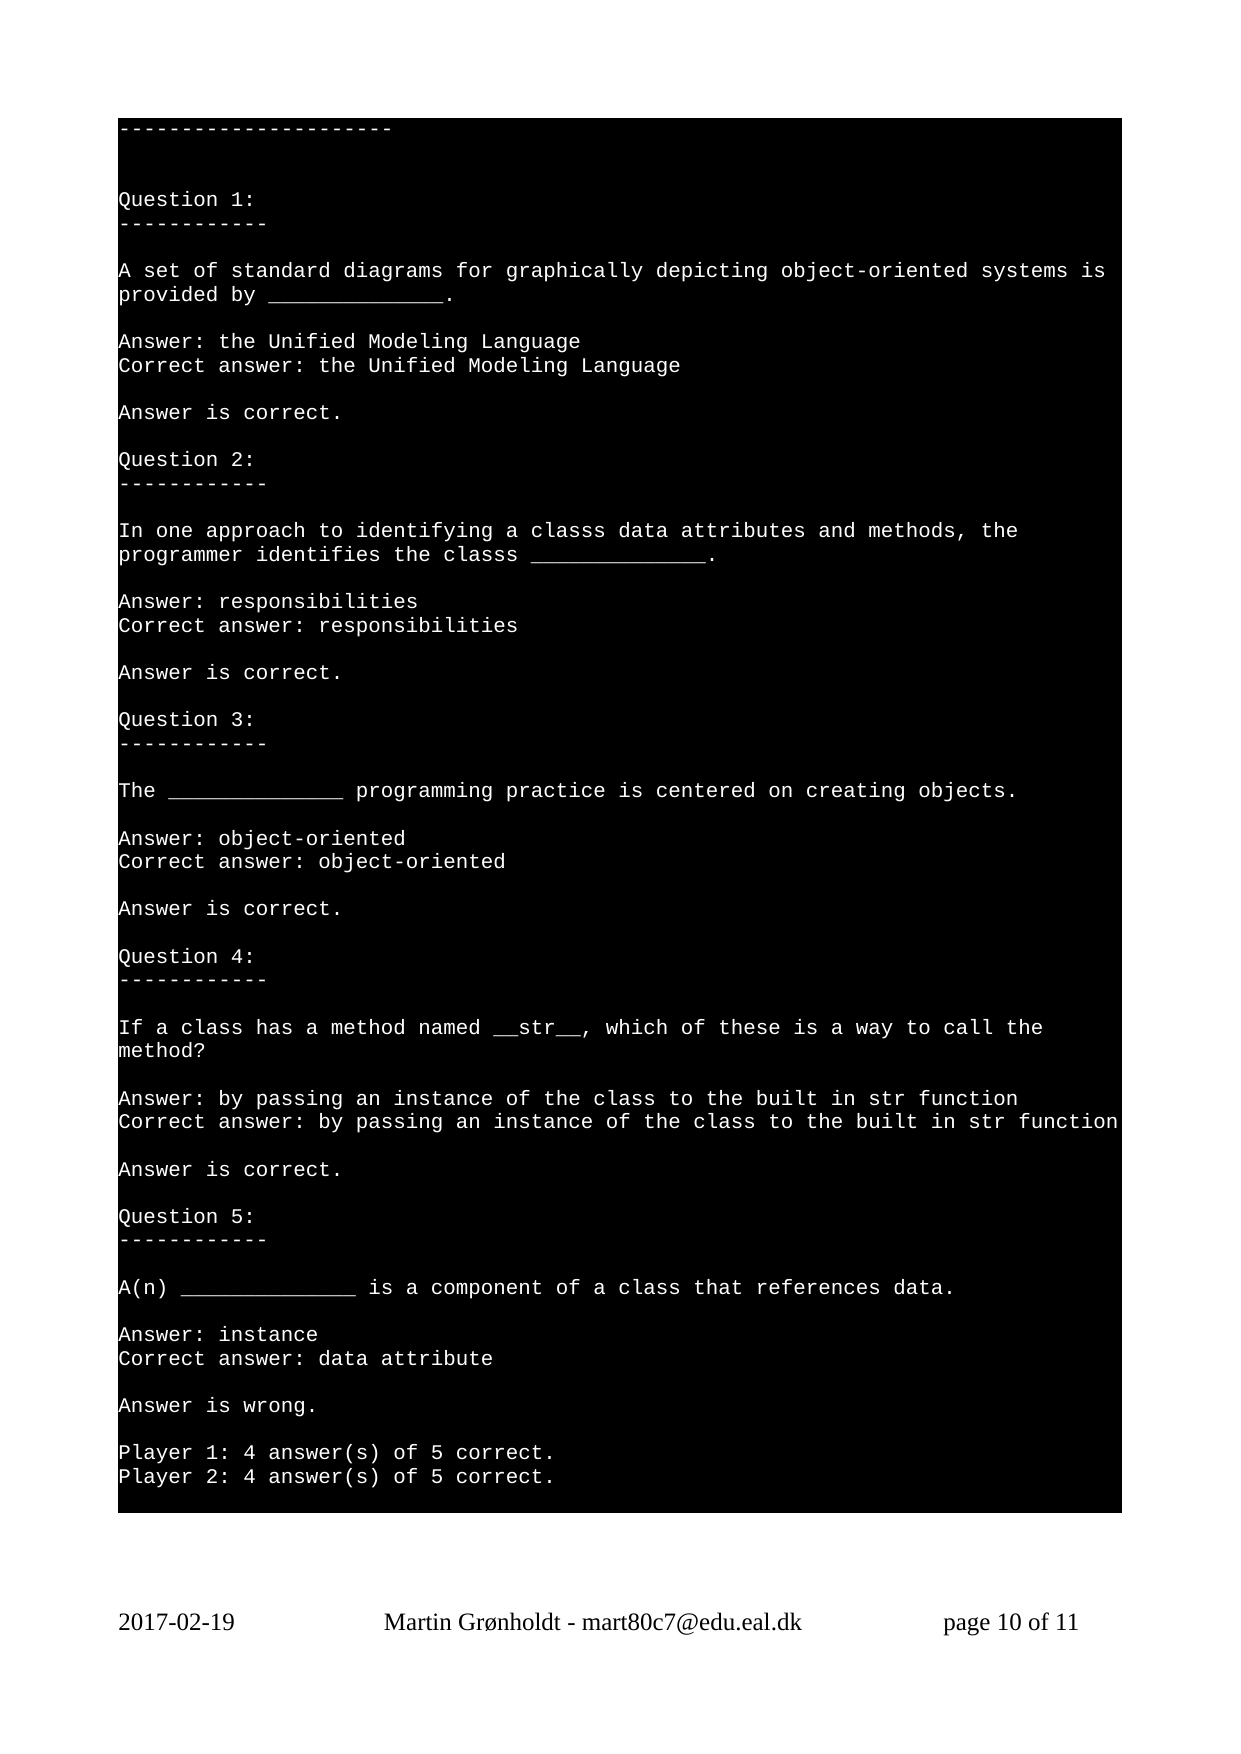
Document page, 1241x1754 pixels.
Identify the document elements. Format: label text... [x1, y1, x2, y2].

text ------------ [118, 969, 1122, 993]
text In one approach to identifying a classs data attributes and methods, the programmer identifies the classs ______________. [118, 520, 1122, 567]
text ------------ [118, 473, 1122, 496]
text ---------------------- [118, 118, 1122, 142]
text Answer: instance [118, 1324, 1122, 1348]
text Question 3: [118, 709, 1122, 733]
text Question 1: [118, 189, 1122, 213]
text Answer: by passing an instance of the class to the built in str function [118, 1088, 1122, 1111]
text Answer is wrong. [118, 1395, 1122, 1419]
text Correct answer: by passing an instance of the class to the built in str function [118, 1111, 1122, 1135]
text Question 5: [118, 1206, 1122, 1229]
text If a class has a method named __str__, which of these is a way to call the method? [118, 1017, 1122, 1064]
text Correct answer: object-oriented [118, 851, 1122, 875]
text Correct answer: data attribute [118, 1348, 1122, 1371]
text Question 2: [118, 449, 1122, 473]
text Answer: responsibilities [118, 591, 1122, 615]
text Player 2: 4 answer(s) of 5 correct. [118, 1466, 1122, 1489]
text A(n) ______________ is a component of a class that references data. [118, 1277, 1122, 1300]
text The ______________ programming practice is centered on creating objects. [118, 780, 1122, 804]
text Answer is correct. [118, 898, 1122, 922]
text ------------ [118, 733, 1122, 757]
text Answer: the Unified Modeling Language [118, 331, 1122, 354]
text Correct answer: the Unified Modeling Language [118, 354, 1122, 378]
text Answer: object-oriented [118, 827, 1122, 851]
text Answer is correct. [118, 662, 1122, 686]
text Answer is correct. [118, 1158, 1122, 1182]
text ------------ [118, 1229, 1122, 1253]
text Player 1: 4 answer(s) of 5 correct. [118, 1442, 1122, 1466]
text Correct answer: responsibilities [118, 615, 1122, 638]
text A set of standard diagrams for graphically depicting object-oriented systems is provided by ______________. [118, 260, 1122, 307]
text Question 4: [118, 946, 1122, 969]
text ------------ [118, 213, 1122, 236]
text Answer is correct. [118, 402, 1122, 426]
